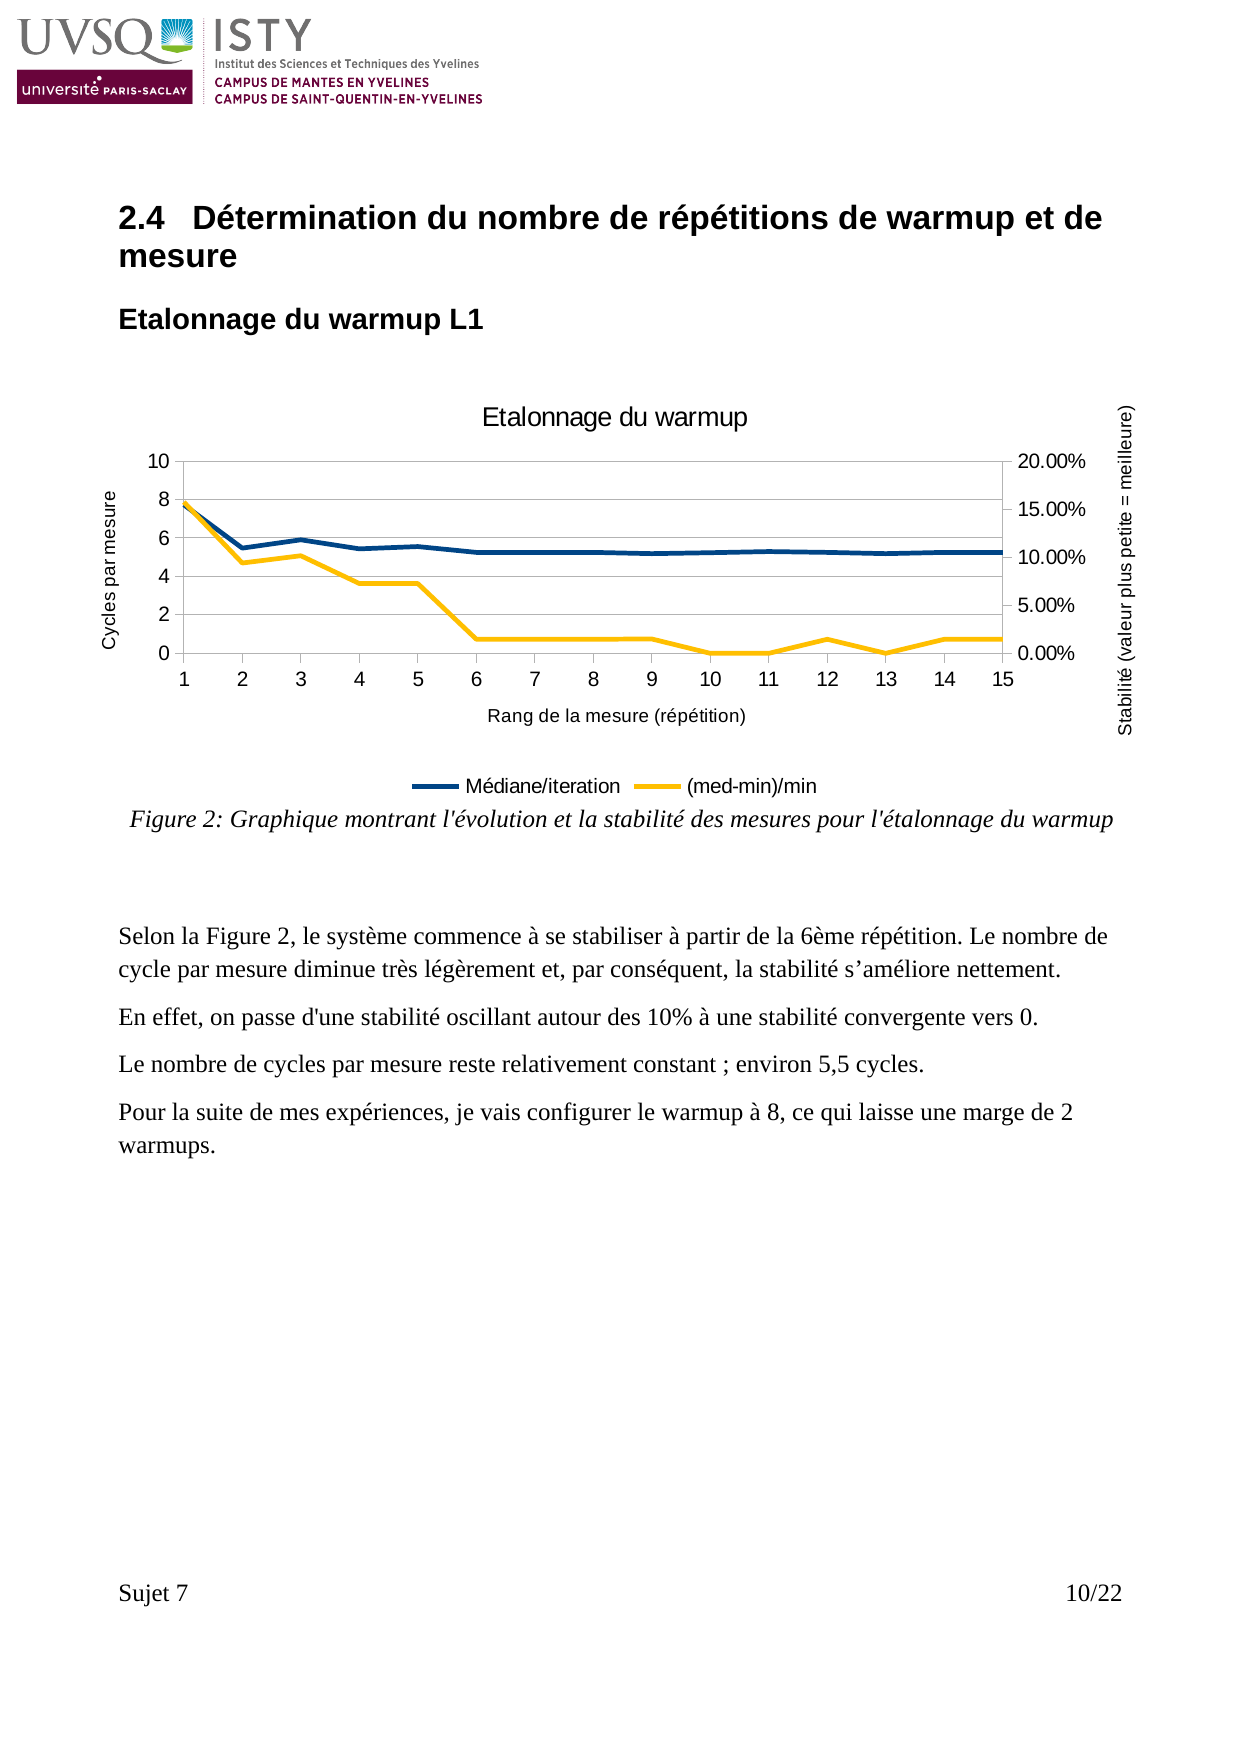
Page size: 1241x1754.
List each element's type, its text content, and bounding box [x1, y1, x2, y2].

text Selon la Figure 2, le système commence à se stabiliser à partir de la 6ème répétition. Le nombre de cycle par mesure diminue très légèrement et, par conséquent, la stabilité s’améliore nettement. [118, 921, 1122, 983]
text Figure 2: Graphique montrant l'évolution et la stabilité des mesures pour l'étalonnage du warmup [53, 380, 1191, 833]
text Le nombre de cycles par mesure reste relativement constant ; environ 5,5 cycles. [118, 1049, 1122, 1078]
text Pour la suite de mes expériences, je vais configurer le warmup à 8, ce qui laisse une marge de 2 warmups. [118, 1097, 1122, 1159]
text En effet, on passe d'une stabilité oscillant autour des 10% à une stabilité convergente vers 0. [118, 1002, 1122, 1031]
subtitle Détermination du nombre de répétitions de warmup et de mesure [118, 198, 1122, 275]
picture [2, 2, 497, 121]
subtitle Etalonnage du warmup L1 [118, 302, 1122, 336]
